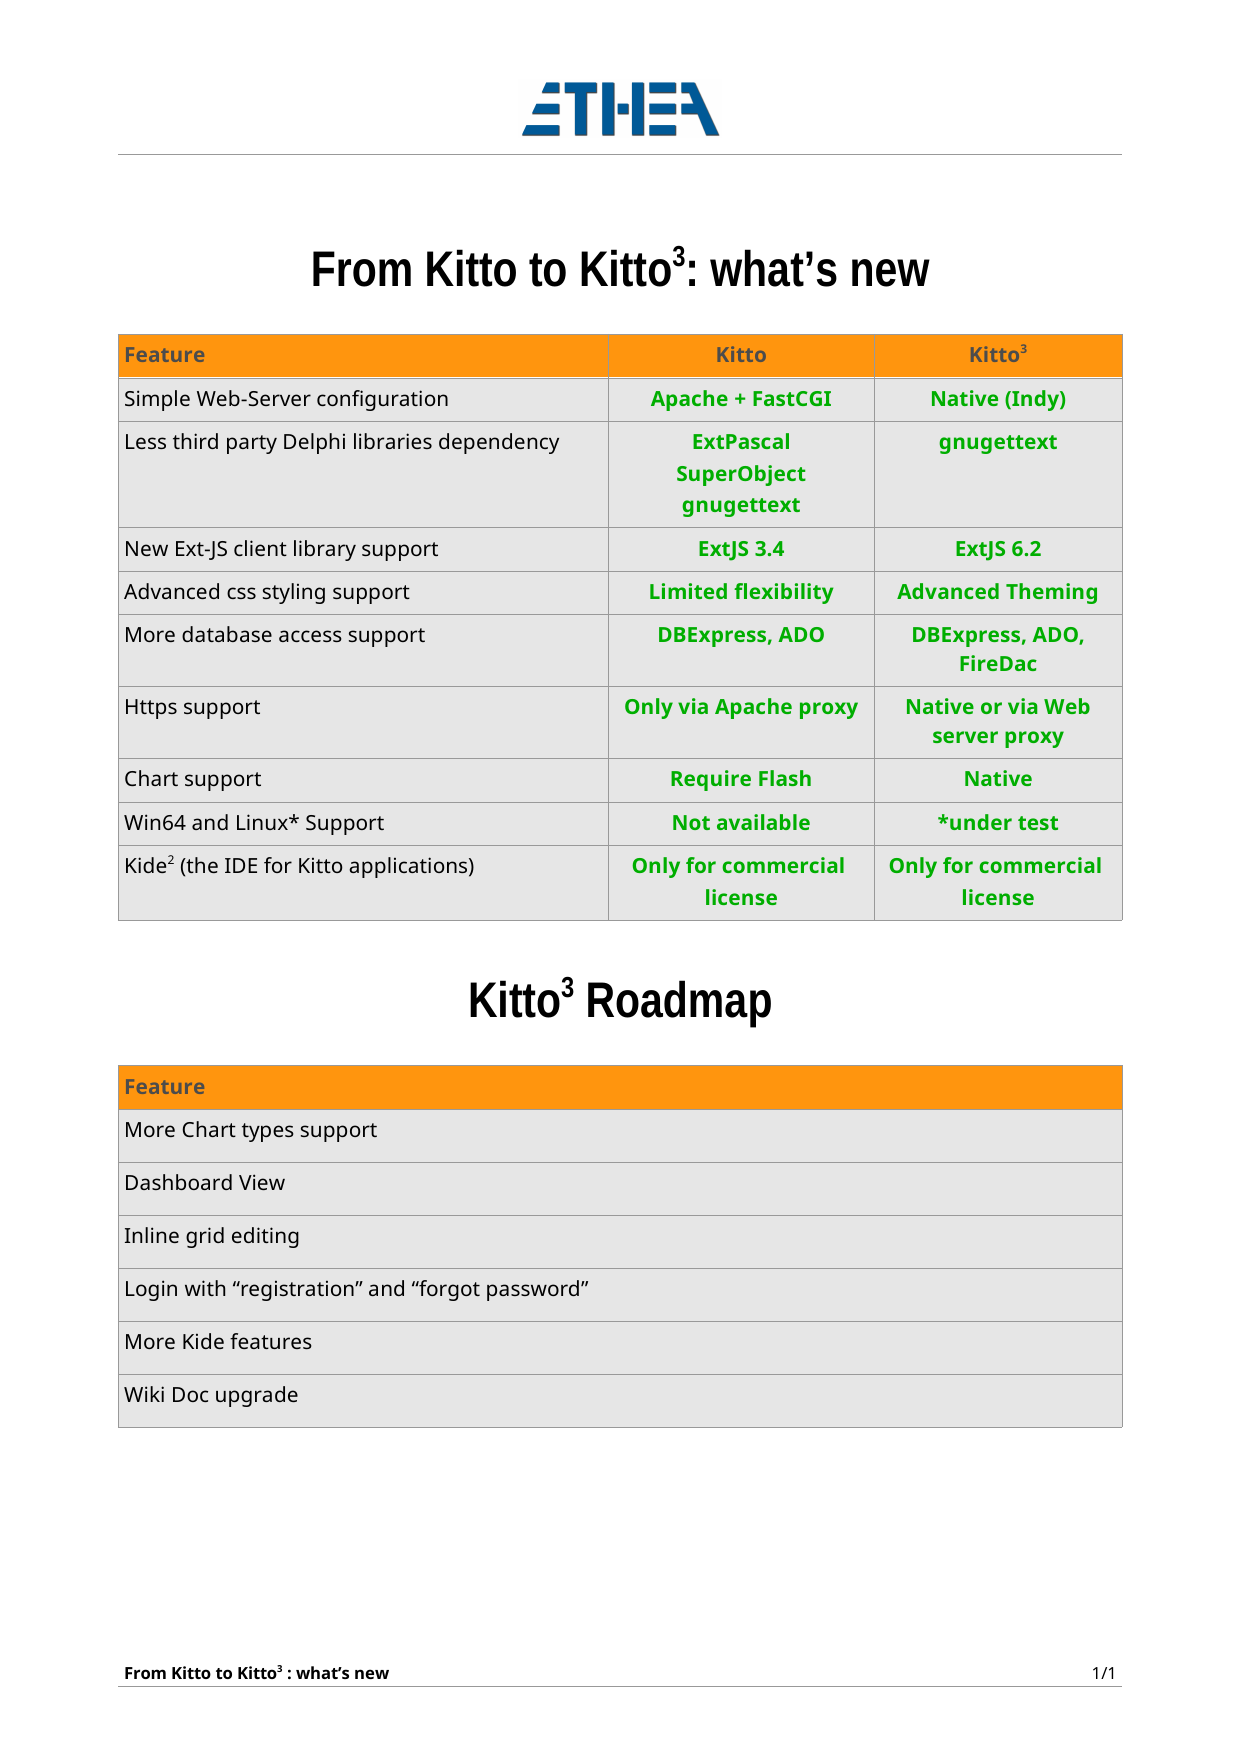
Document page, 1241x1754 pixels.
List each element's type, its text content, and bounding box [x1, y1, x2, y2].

table_cell *under test [875, 803, 1122, 845]
title From Kitto to Kitto3: what’s new [118, 239, 1122, 296]
table_cell More Chart types support [119, 1110, 1122, 1162]
table_cell Require Flash [609, 759, 874, 801]
table_cell ExtJS 6.2 [875, 528, 1122, 571]
table_cell Chart support [119, 759, 608, 801]
table_cell DBExpress, ADO [609, 615, 874, 686]
table_cell Wiki Doc upgrade [119, 1375, 1122, 1427]
table_header Kitto [609, 335, 874, 377]
picture [518, 79, 722, 138]
table_cell DBExpress, ADO, FireDac [875, 615, 1122, 686]
table_cell Inline grid editing [119, 1216, 1122, 1268]
table_cell gnugettext [875, 422, 1122, 527]
table_cell Dashboard View [119, 1163, 1122, 1215]
table_cell Apache + FastCGI [609, 379, 874, 421]
table_cell Only via Apache proxy [609, 687, 874, 758]
table_cell Advanced Theming [875, 572, 1122, 614]
table_header Feature [119, 1066, 1122, 1109]
table_cell Advanced css styling support [119, 572, 608, 614]
table_cell Native (Indy) [875, 379, 1122, 421]
table_cell Less third party Delphi libraries dependency [119, 422, 608, 527]
table_cell Login with “registration” and “forgot password” [119, 1269, 1122, 1321]
table_cell Only for commercial license [875, 846, 1122, 920]
table_cell Https support [119, 687, 608, 758]
table_cell ExtPascal SuperObject gnugettext [609, 422, 874, 527]
table_cell Win64 and Linux* Support [119, 803, 608, 845]
table_cell Not available [609, 803, 874, 845]
table_cell Limited flexibility [609, 572, 874, 614]
title Kitto3 Roadmap [118, 970, 1122, 1028]
table_cell Simple Web-Server configuration [119, 379, 608, 421]
table_cell Native [875, 759, 1122, 801]
table_cell Kide2 (the IDE for Kitto applications) [119, 846, 608, 920]
table_cell New Ext-JS client library support [119, 528, 608, 571]
table_cell ExtJS 3.4 [609, 528, 874, 571]
table_cell More database access support [119, 615, 608, 686]
table_header Feature [119, 335, 608, 377]
table_cell Only for commercial license [609, 846, 874, 920]
table_header Kitto3 [875, 335, 1122, 377]
table_cell More Kide features [119, 1322, 1122, 1374]
table_cell Native or via Web server proxy [875, 687, 1122, 758]
